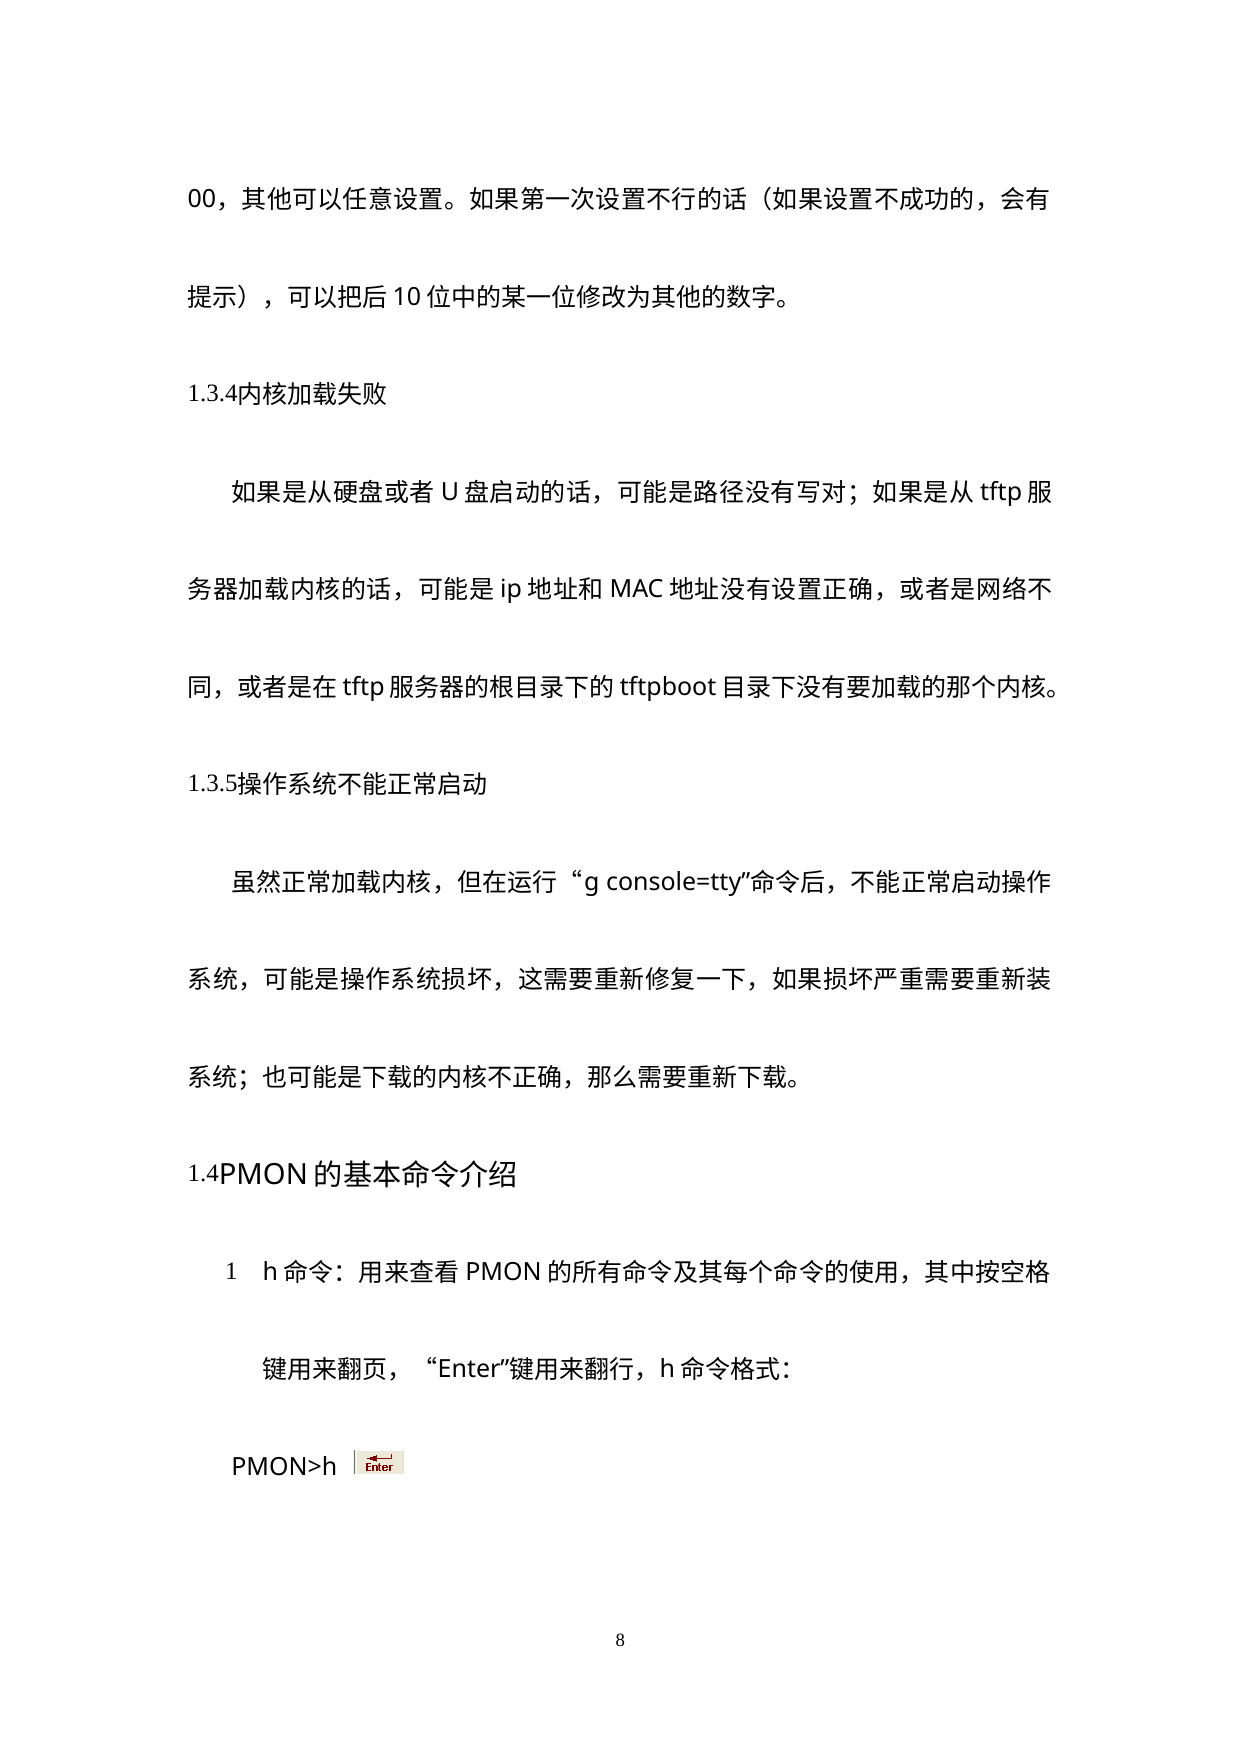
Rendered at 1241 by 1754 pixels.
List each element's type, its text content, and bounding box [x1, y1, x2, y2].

picture [353, 1450, 404, 1474]
text PMON>h [187, 1429, 1053, 1494]
subtitle 内核加载失败 [187, 357, 1053, 422]
text 虽然正常加载内核，但在运行“g console=tty”命令后，不能正常启动操作系统，可能是操作系统损坏，这需要重新修复一下，如果损坏严重需要重新装系统；也可能是下载的内核不正确，那么需要重新下载。 [187, 844, 1053, 1104]
subtitle PMON的基本命令介绍 [187, 1137, 1053, 1202]
text 如果是从硬盘或者U盘启动的话，可能是路径没有写对；如果是从tftp服务器加载内核的话，可能是ip地址和MAC地址没有设置正确，或者是网络不同，或者是在tftp服务器的根目录下的tftpboot目录下没有要加载的那个内核。 [187, 454, 1053, 714]
text 00，其他可以任意设置。如果第一次设置不行的话（如果设置不成功的，会有提示），可以把后10位中的某一位修改为其他的数字。 [187, 162, 1053, 324]
subtitle 操作系统不能正常启动 [187, 747, 1053, 812]
list h命令：用来查看PMON的所有命令及其每个命令的使用，其中按空格键用来翻页，“Enter”键用来翻行，h命令格式： [225, 1234, 1053, 1397]
